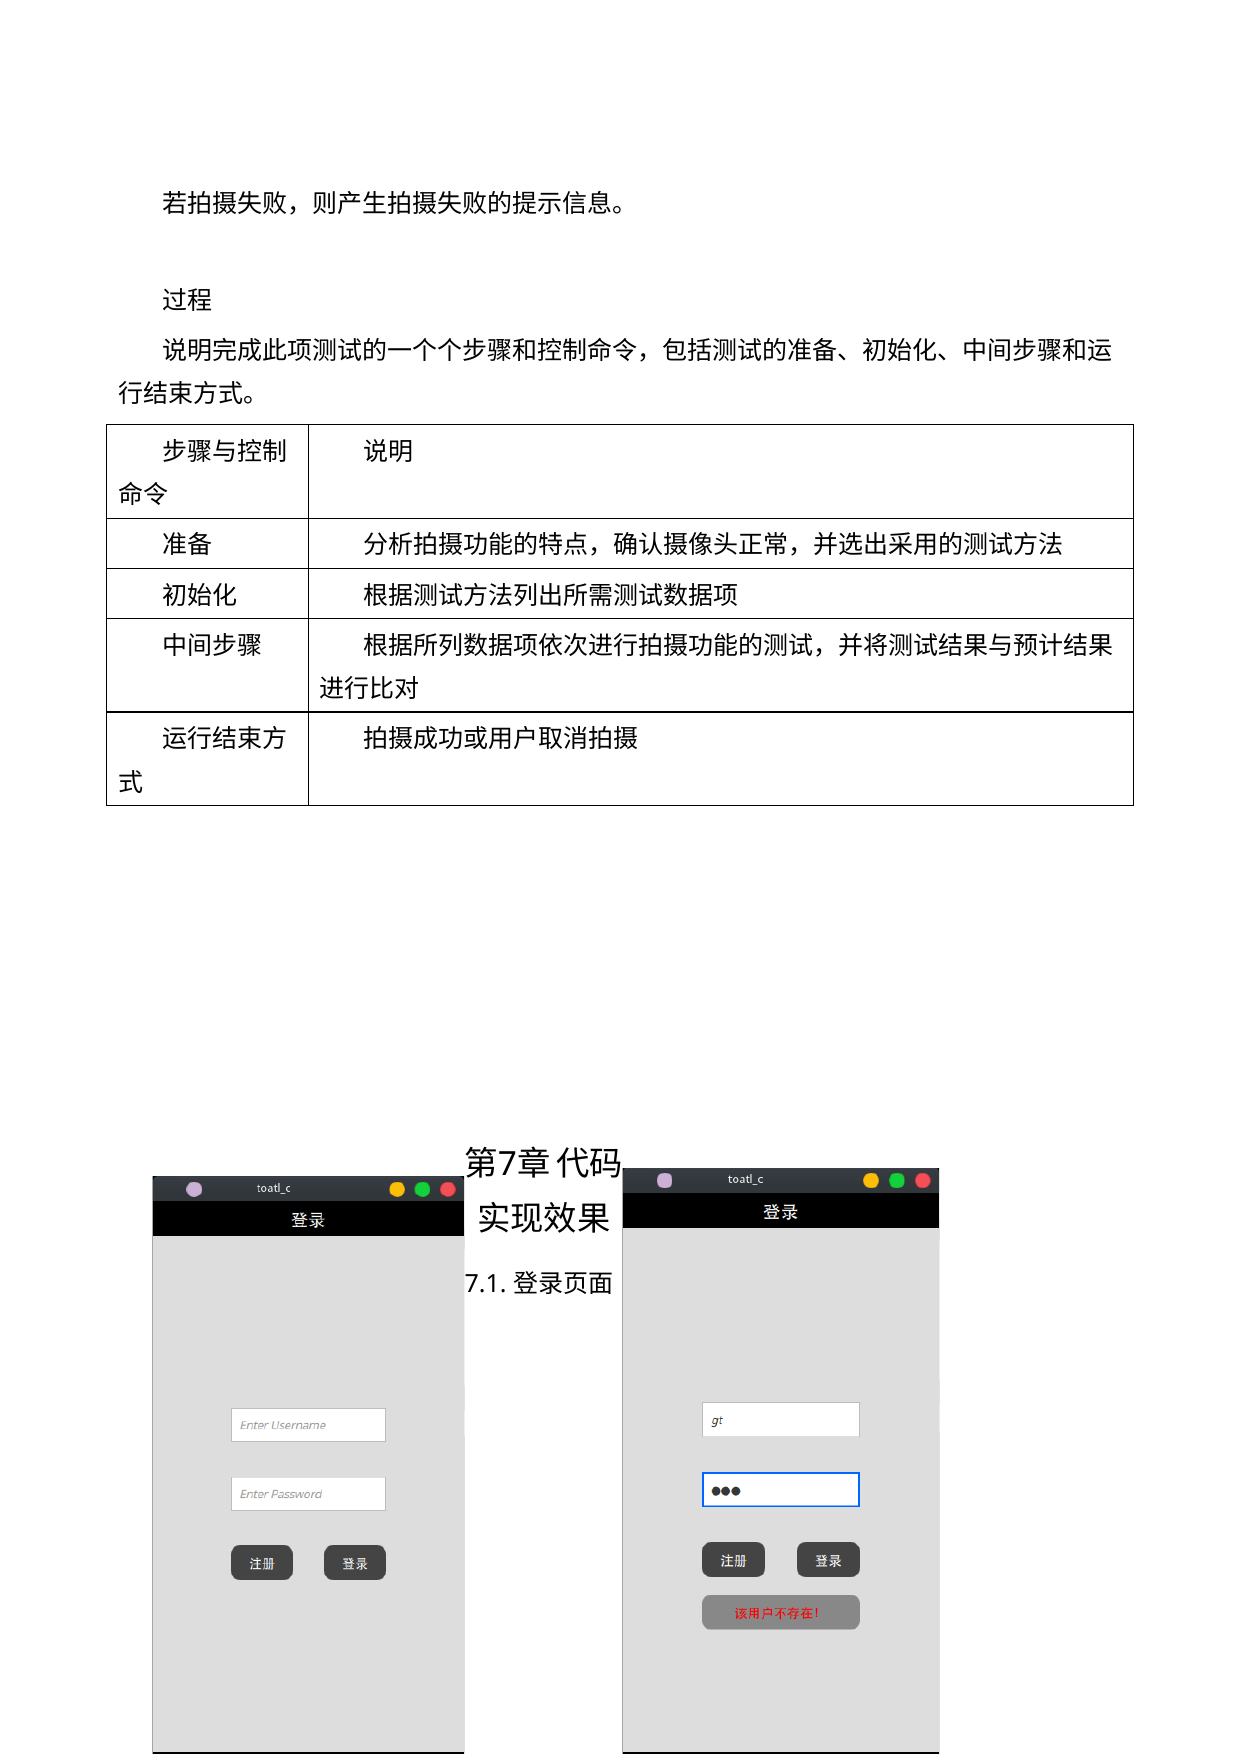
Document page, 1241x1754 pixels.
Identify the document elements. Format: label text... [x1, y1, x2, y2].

picture [152, 1176, 465, 1754]
subtitle 代码实现效果 [118, 1140, 1122, 1240]
subtitle [118, 1265, 152, 1299]
text 若拍摄失败，则产生拍摄失败的提示信息。 [118, 183, 1122, 219]
table_cell 分析拍摄功能的特点，确认摄像头正常，并选出采用的测试方法 [309, 519, 1133, 568]
table_header 说明 [309, 425, 1133, 517]
table_cell 拍摄成功或用户取消拍摄 [309, 713, 1133, 805]
table_cell 根据测试方法列出所需测试数据项 [309, 569, 1133, 618]
table_cell 初始化 [107, 569, 308, 618]
table_cell 根据所列数据项依次进行拍摄功能的测试，并将测试结果与预计结果进行比对 [309, 619, 1133, 711]
table_cell 准备 [107, 519, 308, 568]
table_cell 中间步骤 [107, 619, 308, 711]
table_header 步骤与控制命令 [107, 425, 308, 517]
subtitle 登录页面 [465, 1265, 622, 1299]
table_cell 运行结束方式 [107, 713, 308, 805]
picture [622, 1168, 940, 1754]
text 说明完成此项测试的一个个步骤和控制命令，包括测试的准备、初始化、中间步骤和运行结束方式。 [118, 330, 1122, 410]
subtitle [940, 1265, 1122, 1299]
text 过程 [118, 281, 1122, 317]
